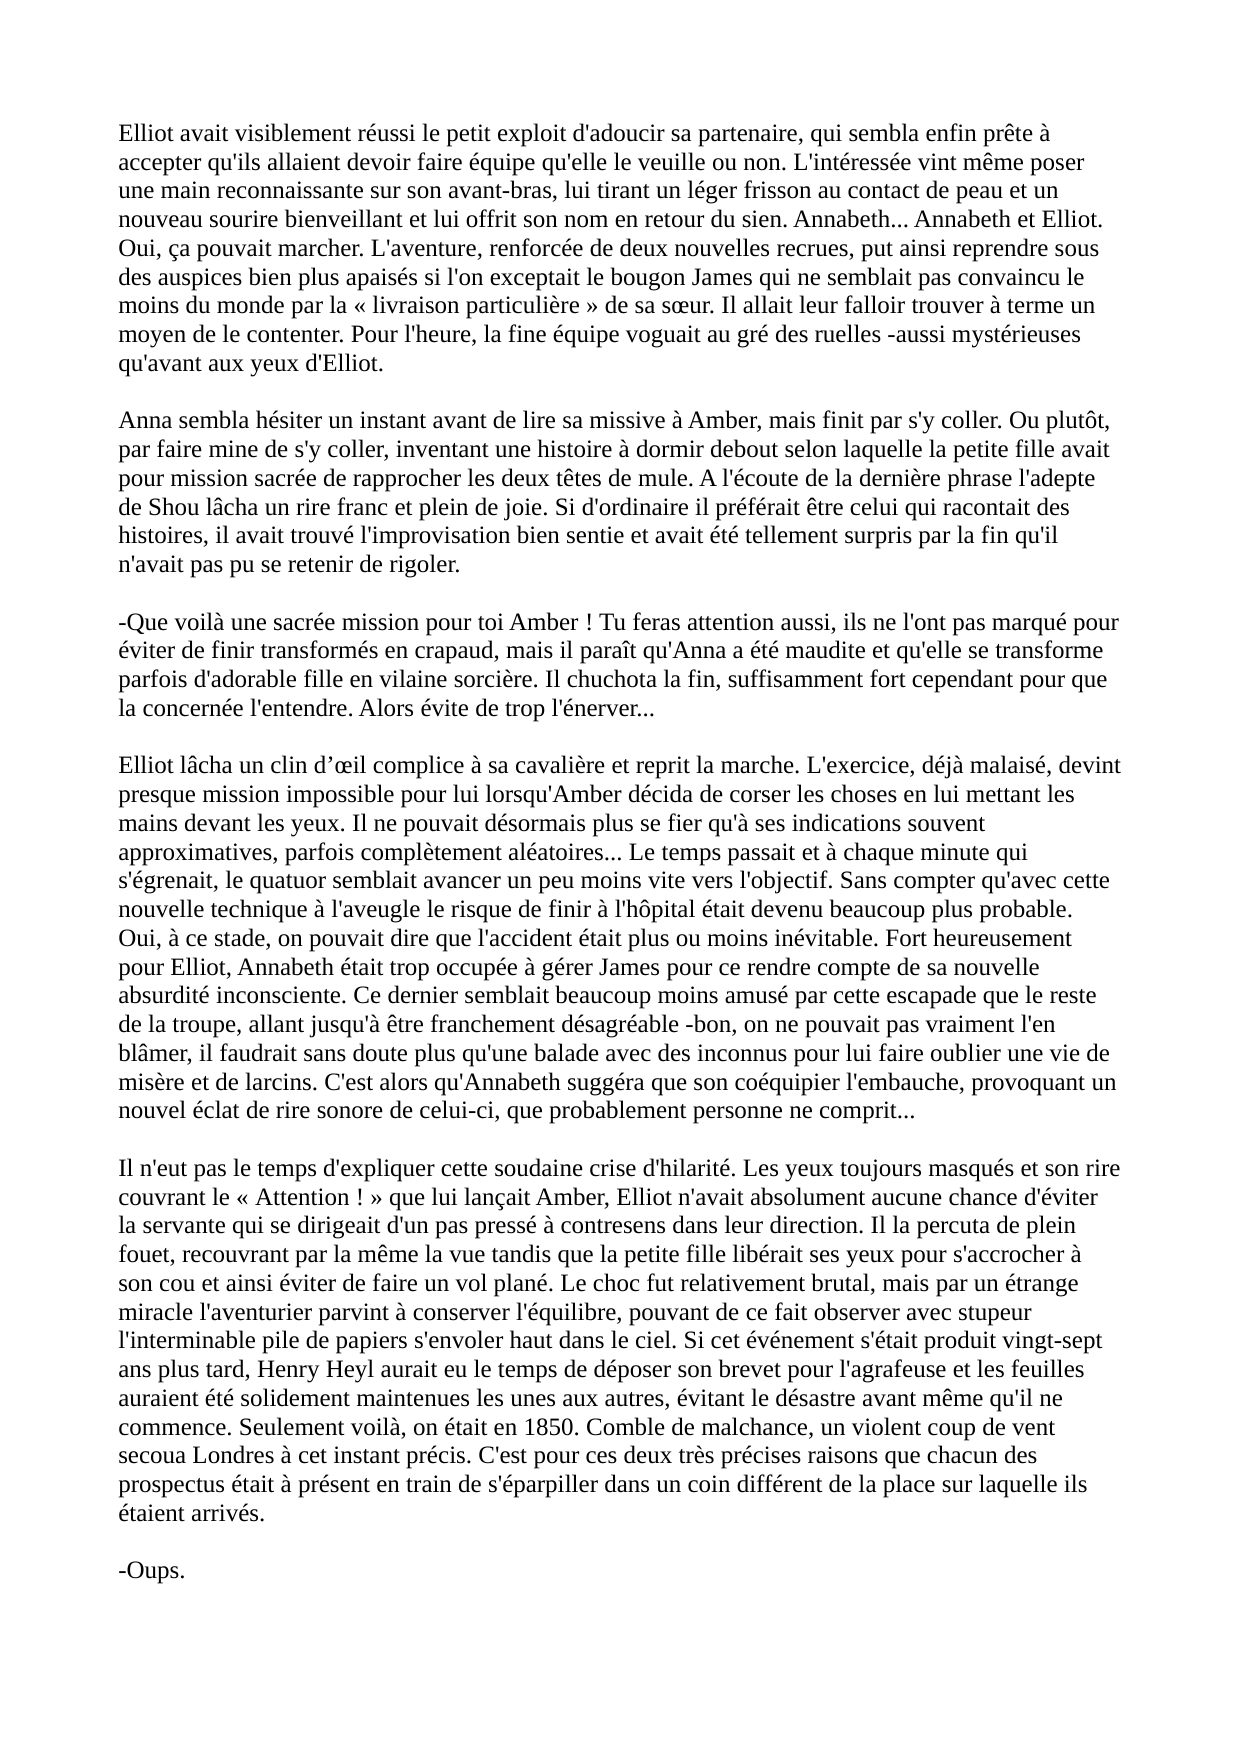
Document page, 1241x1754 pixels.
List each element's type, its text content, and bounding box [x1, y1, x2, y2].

text -Oups. [118, 1556, 1122, 1584]
text -Que voilà une sacrée mission pour toi Amber ! Tu feras attention aussi, ils ne l'ont pas marqué pour éviter de finir transformés en crapaud, mais il paraît qu'Anna a été maudite et qu'elle se transforme parfois d'adorable fille en vilaine sorcière. Il chuchota la fin, suffisamment fort cependant pour que la concernée l'entendre. Alors évite de trop l'énerver... [118, 607, 1122, 722]
text Elliot avait visiblement réussi le petit exploit d'adoucir sa partenaire, qui sembla enfin prête à accepter qu'ils allaient devoir faire équipe qu'elle le veuille ou non. L'intéressée vint même poser une main reconnaissante sur son avant-bras, lui tirant un léger frisson au contact de peau et un nouveau sourire bienveillant et lui offrit son nom en retour du sien. Annabeth... Annabeth et Elliot. Oui, ça pouvait marcher. L'aventure, renforcée de deux nouvelles recrues, put ainsi reprendre sous des auspices bien plus apaisés si l'on exceptait le bougon James qui ne semblait pas convaincu le moins du monde par la « livraison particulière » de sa sœur. Il allait leur falloir trouver à terme un moyen de le contenter. Pour l'heure, la fine équipe voguait au gré des ruelles -aussi mystérieuses qu'avant aux yeux d'Elliot. [118, 118, 1122, 377]
text Anna sembla hésiter un instant avant de lire sa missive à Amber, mais finit par s'y coller. Ou plutôt, par faire mine de s'y coller, inventant une histoire à dormir debout selon laquelle la petite fille avait pour mission sacrée de rapprocher les deux têtes de mule. A l'écoute de la dernière phrase l'adepte de Shou lâcha un rire franc et plein de joie. Si d'ordinaire il préférait être celui qui racontait des histoires, il avait trouvé l'improvisation bien sentie et avait été tellement surpris par la fin qu'il n'avait pas pu se retenir de rigoler. [118, 406, 1122, 578]
text Elliot lâcha un clin d’œil complice à sa cavalière et reprit la marche. L'exercice, déjà malaisé, devint presque mission impossible pour lui lorsqu'Amber décida de corser les choses en lui mettant les mains devant les yeux. Il ne pouvait désormais plus se fier qu'à ses indications souvent approximatives, parfois complètement aléatoires... Le temps passait et à chaque minute qui s'égrenait, le quatuor semblait avancer un peu moins vite vers l'objectif. Sans compter qu'avec cette nouvelle technique à l'aveugle le risque de finir à l'hôpital était devenu beaucoup plus probable. Oui, à ce stade, on pouvait dire que l'accident était plus ou moins inévitable. Fort heureusement pour Elliot, Annabeth était trop occupée à gérer James pour ce rendre compte de sa nouvelle absurdité inconsciente. Ce dernier semblait beaucoup moins amusé par cette escapade que le reste de la troupe, allant jusqu'à être franchement désagréable -bon, on ne pouvait pas vraiment l'en blâmer, il faudrait sans doute plus qu'une balade avec des inconnus pour lui faire oublier une vie de misère et de larcins. C'est alors qu'Annabeth suggéra que son coéquipier l'embauche, provoquant un nouvel éclat de rire sonore de celui-ci, que probablement personne ne comprit... [118, 751, 1122, 1124]
text Il n'eut pas le temps d'expliquer cette soudaine crise d'hilarité. Les yeux toujours masqués et son rire couvrant le « Attention ! » que lui lançait Amber, Elliot n'avait absolument aucune chance d'éviter la servante qui se dirigeait d'un pas pressé à contresens dans leur direction. Il la percuta de plein fouet, recouvrant par la même la vue tandis que la petite fille libérait ses yeux pour s'accrocher à son cou et ainsi éviter de faire un vol plané. Le choc fut relativement brutal, mais par un étrange miracle l'aventurier parvint à conserver l'équilibre, pouvant de ce fait observer avec stupeur l'interminable pile de papiers s'envoler haut dans le ciel. Si cet événement s'était produit vingt-sept ans plus tard, Henry Heyl aurait eu le temps de déposer son brevet pour l'agrafeuse et les feuilles auraient été solidement maintenues les unes aux autres, évitant le désastre avant même qu'il ne commence. Seulement voilà, on était en 1850. Comble de malchance, un violent coup de vent secoua Londres à cet instant précis. C'est pour ces deux très précises raisons que chacun des prospectus était à présent en train de s'éparpiller dans un coin différent de la place sur laquelle ils étaient arrivés. [118, 1153, 1122, 1527]
